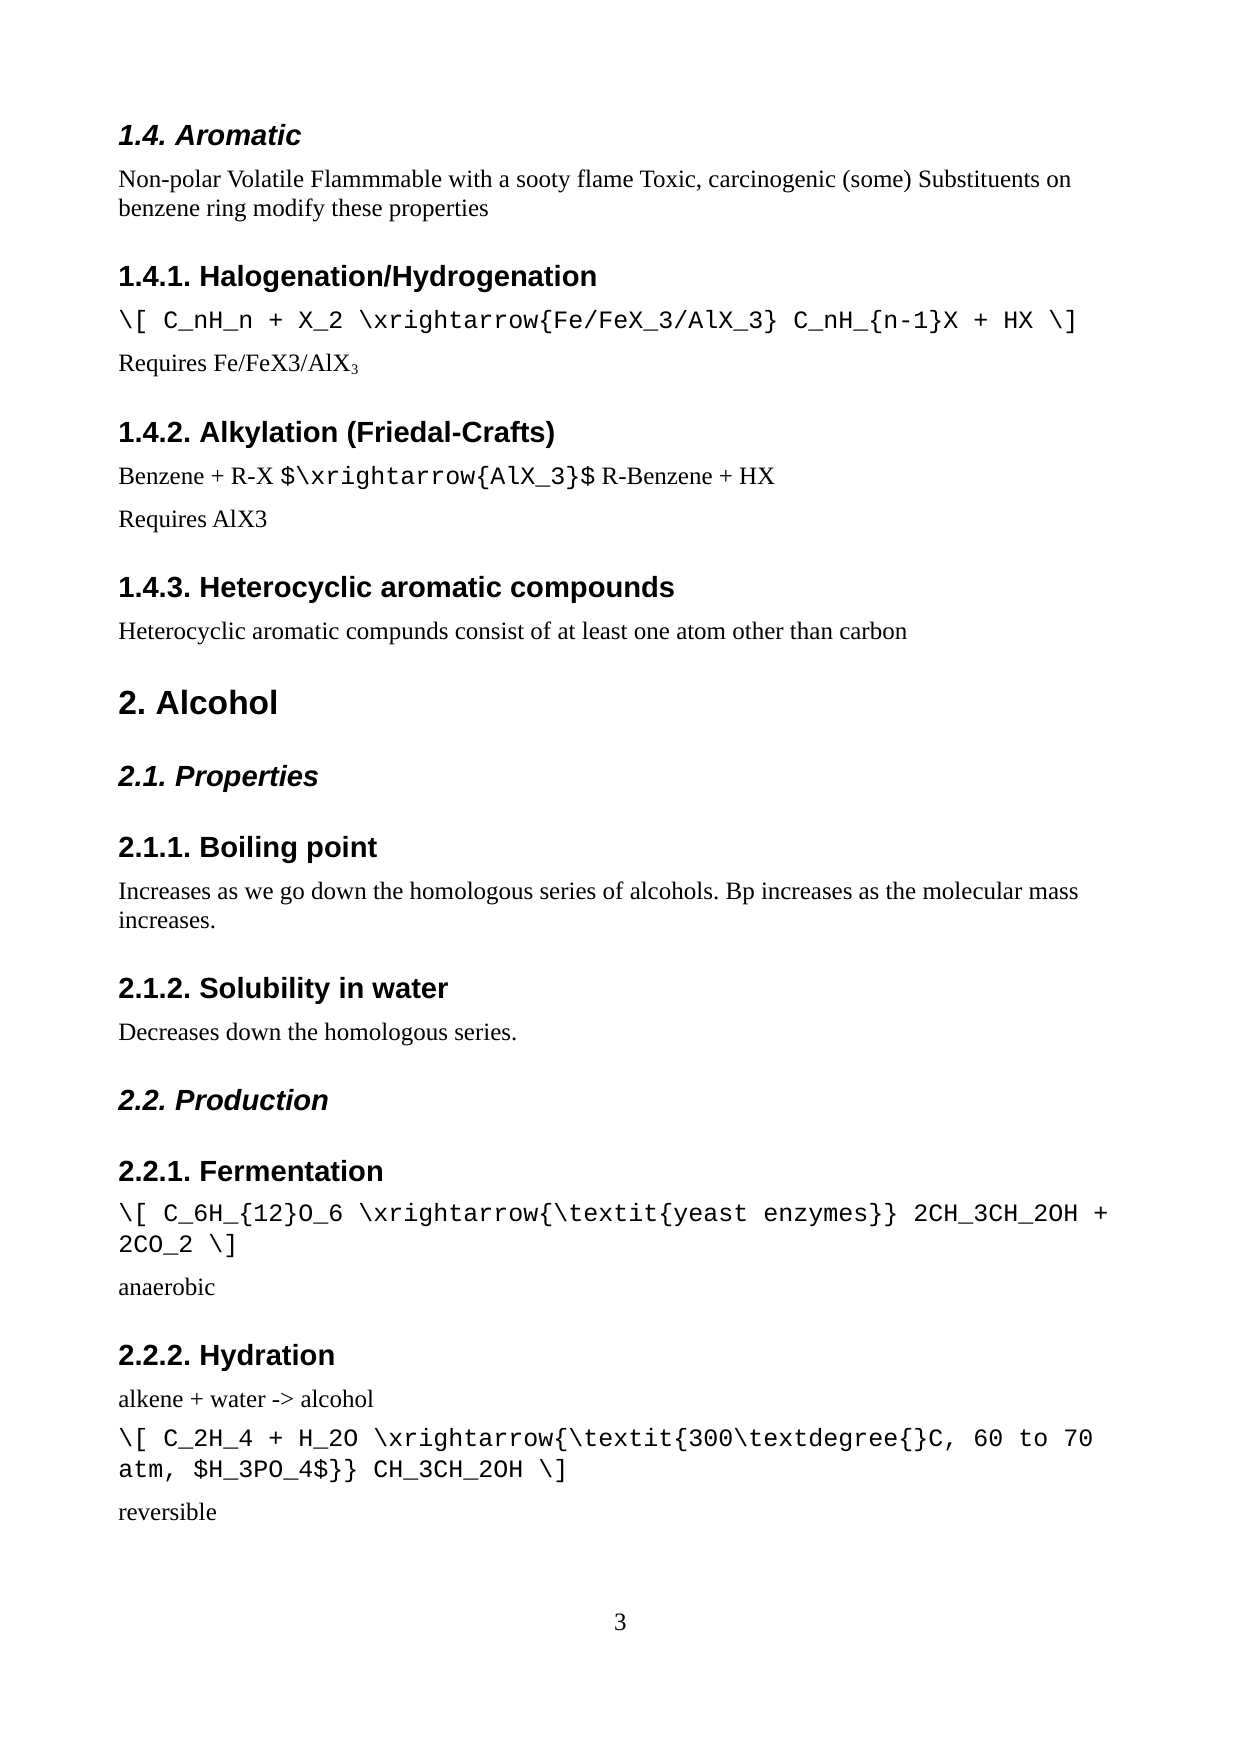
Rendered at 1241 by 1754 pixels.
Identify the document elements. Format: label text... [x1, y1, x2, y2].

text reversible [118, 1497, 1122, 1526]
subtitle Alcohol [118, 683, 1122, 721]
text \[ C_nH_n + X_2 \xrightarrow{Fe/FeX_3/AlX_3} C_nH_{n-1}X + HX \] [118, 305, 1122, 336]
subtitle Production [118, 1083, 1122, 1117]
text Requires AlX3 [118, 504, 1122, 533]
subtitle Properties [118, 759, 1122, 792]
text anaerobic [118, 1272, 1122, 1301]
text \[ C_2H_4 + H_2O \xrightarrow{\textit{300\textdegree{}C, 60 to 70 atm, $H_3PO_4$}} CH_3CH_2OH \] [118, 1426, 1122, 1485]
subtitle Alkylation (Friedal-Crafts) [118, 415, 1122, 448]
subtitle Hydration [118, 1338, 1122, 1372]
text Benzene + R-X $\xrightarrow{AlX_3}$ R-Benzene + HX [118, 461, 1122, 492]
text Heterocyclic aromatic compunds consist of at least one atom other than carbon [118, 616, 1122, 645]
text Non-polar Volatile Flammmable with a sooty flame Toxic, carcinogenic (some) Substituents on benzene ring modify these properties [118, 164, 1122, 222]
subtitle Heterocyclic aromatic compounds [118, 570, 1122, 604]
text Increases as we go down the homologous series of alcohols. Bp increases as the molecular mass increases. [118, 876, 1122, 933]
subtitle Aromatic [118, 118, 1122, 152]
text alkene + water -> alcohol [118, 1384, 1122, 1413]
text Requires Fe/FeX3/AlX3 [118, 348, 1122, 377]
subtitle Boiling point [118, 830, 1122, 863]
subtitle Fermentation [118, 1154, 1122, 1188]
subtitle Halogenation/Hydrogenation [118, 259, 1122, 293]
text \[ C_6H_{12}O_6 \xrightarrow{\textit{yeast enzymes}} 2CH_3CH_2OH + 2CO_2 \] [118, 1200, 1122, 1259]
subtitle Solubility in water [118, 971, 1122, 1004]
text Decreases down the homologous series. [118, 1017, 1122, 1046]
